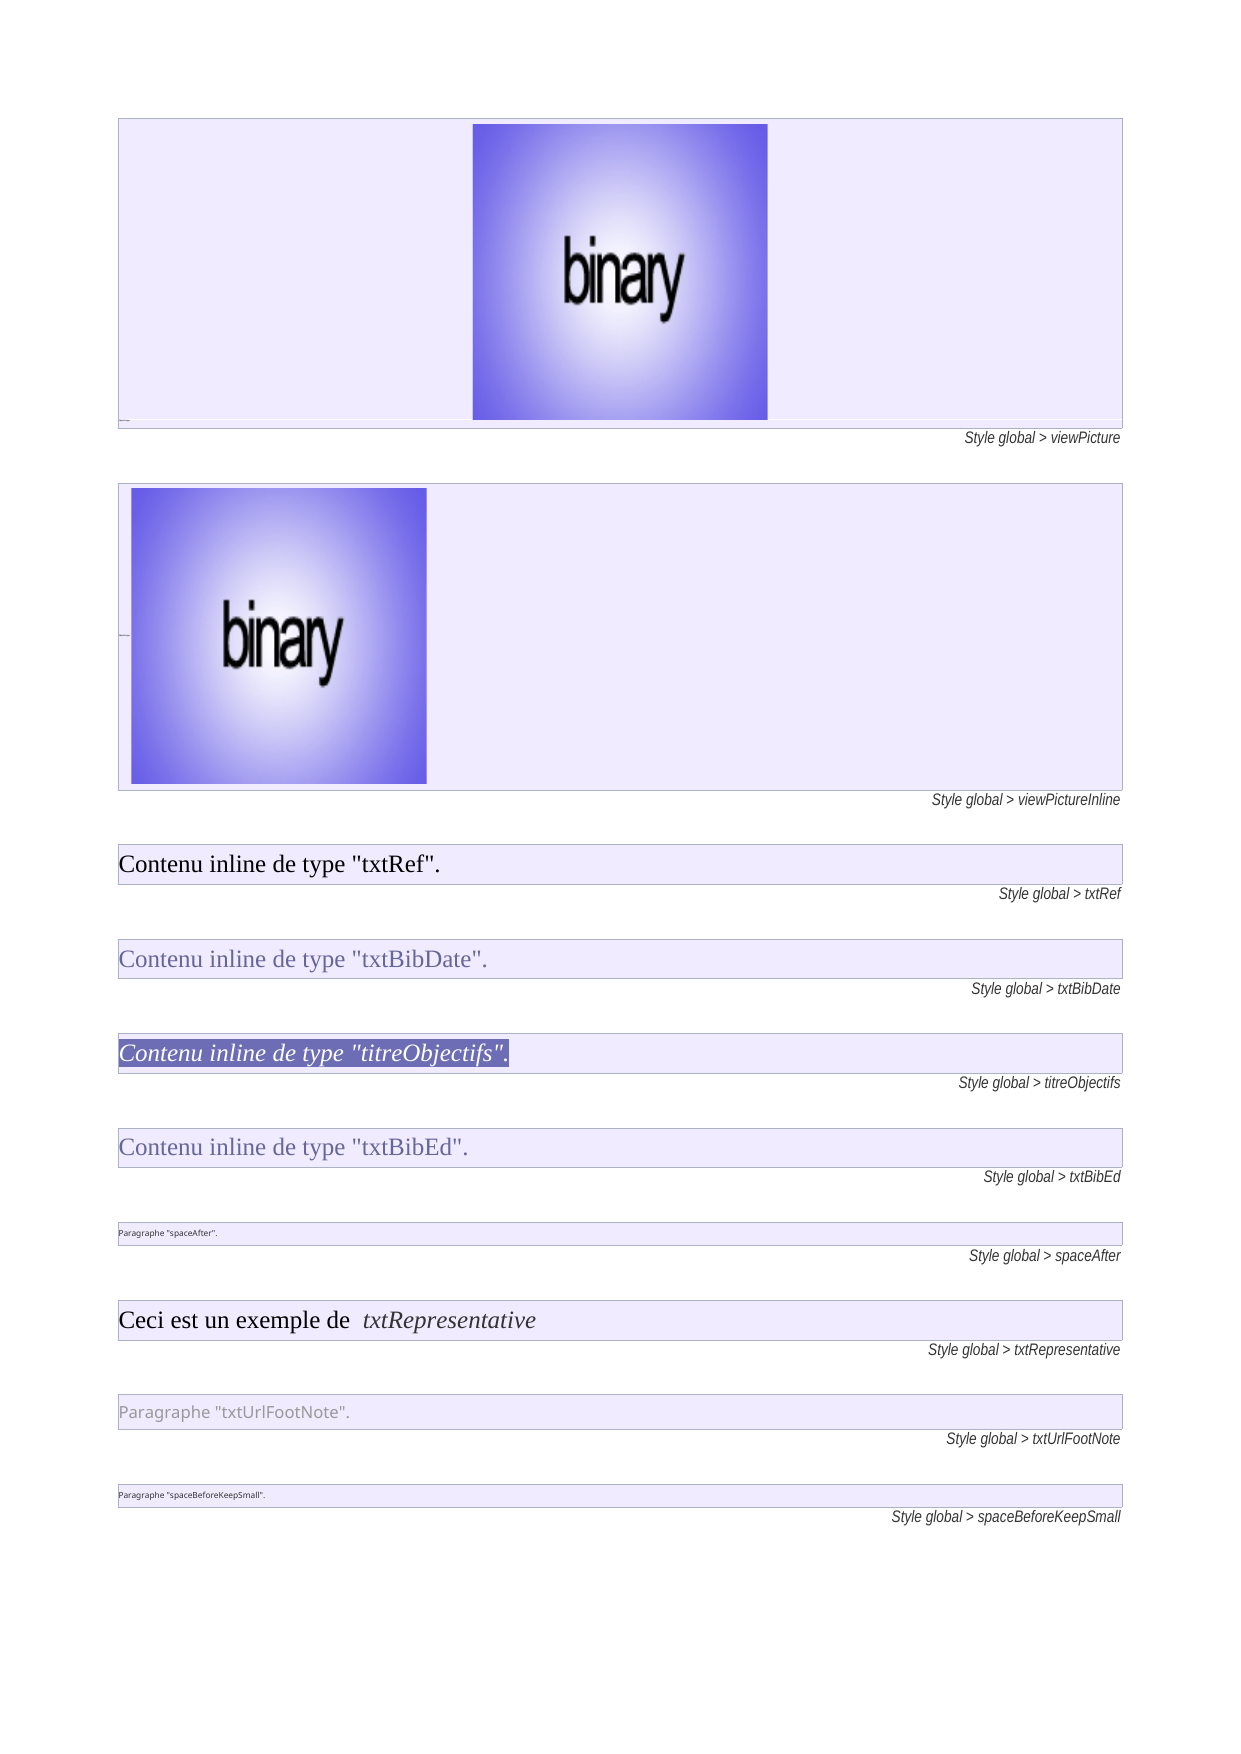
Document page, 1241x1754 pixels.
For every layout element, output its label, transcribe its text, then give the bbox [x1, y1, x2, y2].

title Style global > txtUrlFootNote [118, 1430, 1122, 1448]
title Style global > spaceAfter [118, 1246, 1122, 1264]
table_header Contenu inline de type "txtBibEd". [119, 1129, 1122, 1167]
title Style global > txtBibDate [118, 979, 1122, 998]
table_header Paragraphe "txtUrlFootNote". [119, 1395, 1122, 1429]
table_header [119, 119, 1122, 419]
title Style global > viewPicture [118, 429, 1122, 447]
picture [131, 488, 427, 784]
title Style global > txtRepresentative [118, 1341, 1122, 1359]
title Style global > titreObjectifs [118, 1074, 1122, 1092]
title Style global > txtBibEd [118, 1168, 1122, 1186]
table_header Paragraphe "spaceAfter". [119, 1223, 1122, 1245]
title Style global > txtRef [118, 885, 1122, 903]
table_header Contenu inline de type "txtRef". [119, 845, 1122, 884]
title Style global > spaceBeforeKeepSmall [118, 1508, 1122, 1526]
table_header Ceci est un exemple de txtRepresentative [119, 1301, 1122, 1340]
table_header Objet/Image : [119, 420, 1122, 428]
table_header Paragraphe "spaceBeforeKeepSmall". [119, 1485, 1122, 1507]
table_header Contenu inline de type "titreObjectifs". [119, 1034, 1122, 1073]
title Style global > viewPictureInline [118, 791, 1122, 809]
picture [472, 124, 768, 420]
table_header Objet/Image : [119, 484, 1122, 790]
table_header Contenu inline de type "txtBibDate". [119, 940, 1122, 978]
